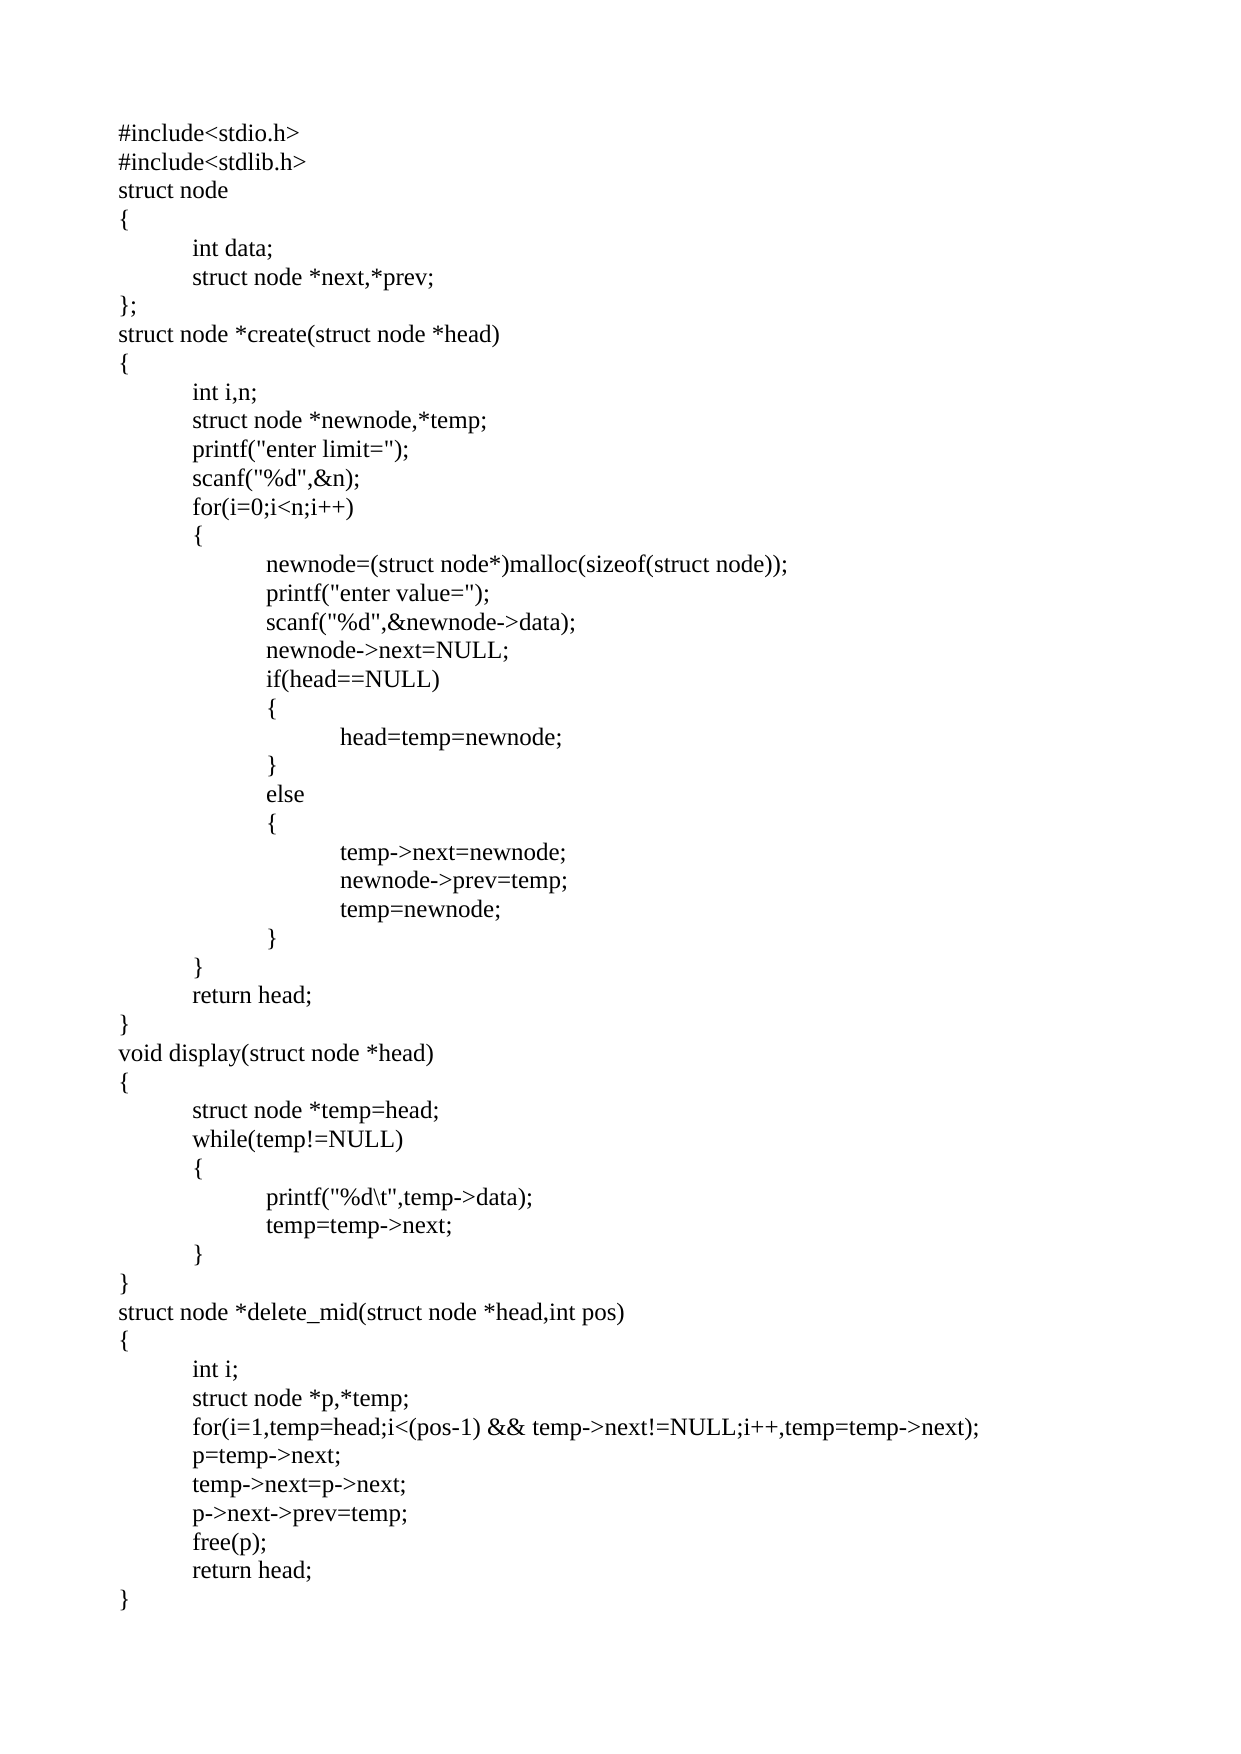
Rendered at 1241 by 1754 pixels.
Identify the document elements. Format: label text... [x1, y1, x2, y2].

text scanf("%d",&newnode->data); [118, 607, 1122, 636]
text int data; [118, 233, 1122, 262]
text { [118, 204, 1122, 233]
text newnode->next=NULL; [118, 636, 1122, 664]
text } [118, 1268, 1122, 1297]
text #include<stdlib.h> [118, 147, 1122, 176]
text temp->next=newnode; [118, 837, 1122, 866]
text struct node *delete_mid(struct node *head,int pos) [118, 1297, 1122, 1326]
text struct node *newnode,*temp; [118, 406, 1122, 434]
text } [118, 1009, 1122, 1038]
text else [118, 779, 1122, 808]
text newnode=(struct node*)malloc(sizeof(struct node)); [118, 549, 1122, 578]
text scanf("%d",&n); [118, 463, 1122, 492]
text if(head==NULL) [118, 664, 1122, 693]
text while(temp!=NULL) [118, 1124, 1122, 1153]
text return head; [118, 1556, 1122, 1584]
text { [118, 521, 1122, 549]
text { [118, 1153, 1122, 1182]
text { [118, 1326, 1122, 1354]
text p->next->prev=temp; [118, 1498, 1122, 1527]
text struct node *temp=head; [118, 1096, 1122, 1124]
text printf("enter value="); [118, 578, 1122, 607]
text head=temp=newnode; [118, 722, 1122, 751]
text { [118, 693, 1122, 722]
text int i; [118, 1354, 1122, 1383]
text temp=newnode; [118, 894, 1122, 923]
text struct node [118, 176, 1122, 204]
text struct node *next,*prev; [118, 262, 1122, 291]
text newnode->prev=temp; [118, 866, 1122, 894]
text p=temp->next; [118, 1441, 1122, 1469]
text } [118, 952, 1122, 981]
text void display(struct node *head) [118, 1038, 1122, 1067]
text } [118, 1239, 1122, 1268]
text return head; [118, 981, 1122, 1009]
text for(i=0;i<n;i++) [118, 492, 1122, 521]
text { [118, 808, 1122, 837]
text struct node *create(struct node *head) [118, 319, 1122, 348]
text { [118, 1067, 1122, 1096]
text } [118, 1584, 1122, 1613]
text } [118, 751, 1122, 779]
text printf("%d\t",temp->data); [118, 1182, 1122, 1211]
text { [118, 348, 1122, 377]
text temp->next=p->next; [118, 1469, 1122, 1498]
text struct node *p,*temp; [118, 1383, 1122, 1412]
text }; [118, 291, 1122, 319]
text for(i=1,temp=head;i<(pos-1) && temp->next!=NULL;i++,temp=temp->next); [118, 1412, 1122, 1441]
text } [118, 923, 1122, 952]
text #include<stdio.h> [118, 118, 1122, 147]
text free(p); [118, 1527, 1122, 1556]
text printf("enter limit="); [118, 434, 1122, 463]
text temp=temp->next; [118, 1211, 1122, 1239]
text int i,n; [118, 377, 1122, 406]
